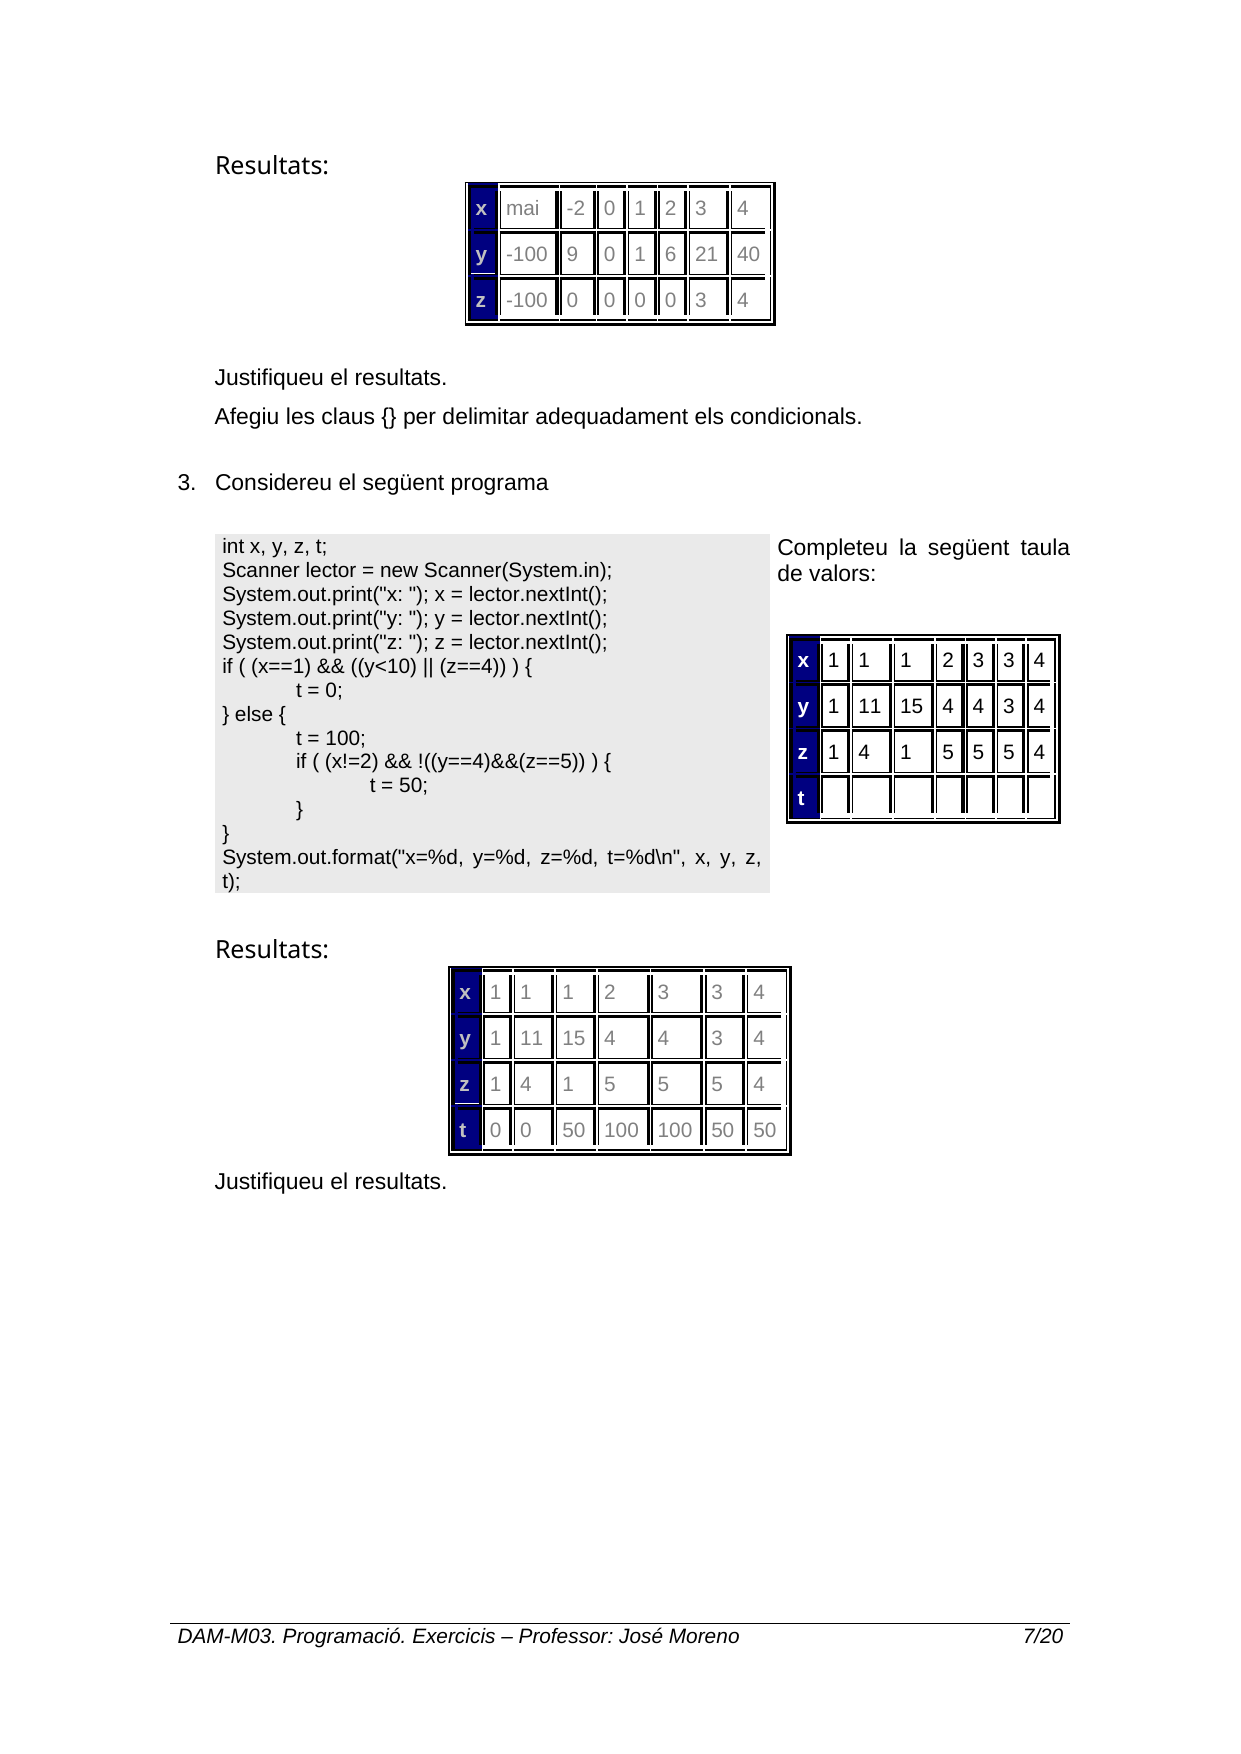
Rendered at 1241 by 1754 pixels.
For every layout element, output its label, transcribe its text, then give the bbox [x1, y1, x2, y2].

table_cell t [789, 772, 820, 818]
table_cell 0 [482, 1104, 512, 1149]
table_cell 50 [554, 1104, 596, 1149]
table_header mai [498, 183, 558, 228]
table_cell y [451, 1012, 482, 1058]
table_cell 1 [485, 1018, 509, 1058]
table_cell 5 [653, 1064, 700, 1103]
table_cell 4 [745, 1058, 789, 1103]
text Justifiqueu el resultats. [177, 1168, 1063, 1194]
table_cell z [451, 1058, 482, 1103]
table_cell 5 [707, 1064, 742, 1103]
table_cell 4 [853, 732, 889, 772]
table_cell z [468, 274, 498, 319]
table_cell 1 [557, 1064, 593, 1103]
table_cell [1025, 772, 1057, 818]
table_header 2 [596, 968, 650, 1012]
table_header 1 [820, 636, 850, 680]
table_cell 5 [998, 732, 1022, 772]
table_cell 4 [1025, 680, 1057, 726]
table_cell 11 [853, 686, 889, 726]
table_header 1 [626, 183, 657, 228]
table_cell 0 [559, 274, 596, 319]
table_cell 0 [599, 234, 623, 273]
table_cell z [789, 726, 820, 772]
table_header 0 [596, 183, 626, 228]
table_cell 6 [660, 234, 684, 273]
table_cell 5 [968, 732, 992, 772]
table_cell 0 [657, 274, 687, 319]
table_cell [965, 772, 995, 818]
table_cell 4 [1025, 726, 1057, 772]
table_cell y [468, 228, 498, 273]
table_cell 1 [823, 732, 847, 772]
table_cell [850, 772, 892, 818]
table_header -2 [559, 183, 596, 228]
table_cell t [451, 1104, 482, 1149]
table_cell [995, 772, 1025, 818]
table_cell 3 [707, 1018, 742, 1058]
table_header 3 [995, 636, 1025, 680]
table_header 4 [729, 183, 773, 228]
table_header 1 [554, 968, 596, 1012]
table_cell 5 [599, 1064, 647, 1103]
table_header 3 [965, 636, 995, 680]
table_cell 50 [745, 1104, 789, 1149]
table_cell -100 [498, 274, 558, 319]
table_header 4 [745, 968, 789, 1012]
table_cell -100 [501, 234, 555, 273]
table_cell 0 [596, 274, 626, 319]
table_header x [455, 972, 482, 1012]
list Considereu el següent programa [177, 468, 1063, 495]
table_cell y [789, 680, 820, 726]
text Resultats: [215, 932, 1063, 966]
table_cell 15 [895, 686, 931, 726]
table_cell 5 [937, 732, 961, 772]
text Afegiu les claus {} per delimitar adequadament els condicionals. [177, 403, 1063, 429]
table_cell 0 [512, 1104, 554, 1149]
table_cell 1 [485, 1064, 509, 1103]
table_cell 1 [895, 732, 931, 772]
table_header 3 [703, 968, 745, 1012]
table_header int x, y, z, t; Scanner lector = new Scanner(System.in); System.out.print("x: "); x = lector.nextInt(); System.out.print("y: "); y = lector.nextInt(); System.out.print("z: "); z = lector.nextInt(); if ( (x==1) && ((y<10) || (z==4)) ) { t = 0; } else { t = 100; if ( (x!=2) && !((y==4)&&(z==5)) ) { t = 50; } } System.out.format("x=%d, y=%d, z=%d, t=%d\n", x, y, z, t); [215, 534, 770, 893]
table_cell 3 [998, 686, 1022, 726]
table_cell 100 [596, 1104, 650, 1149]
table_cell [892, 772, 934, 818]
table_cell 100 [650, 1104, 703, 1149]
table_cell 21 [690, 234, 726, 273]
table_header 1 [512, 968, 554, 1012]
table_cell 4 [729, 274, 773, 319]
table_header Completeu la següent taula de valors: [770, 534, 1077, 893]
table_cell 3 [687, 274, 729, 319]
table_header 2 [657, 183, 687, 228]
table_header x [793, 641, 820, 680]
table_header 3 [687, 183, 729, 228]
table_cell 40 [729, 228, 773, 273]
table_cell 50 [703, 1104, 745, 1149]
table_cell [820, 772, 850, 818]
table_cell 1 [823, 686, 847, 726]
table_cell 15 [557, 1018, 593, 1058]
table_header 1 [850, 636, 892, 680]
table_cell 4 [653, 1018, 700, 1058]
table_header 1 [482, 968, 512, 1012]
table_cell 4 [515, 1064, 551, 1103]
table_cell 4 [968, 686, 992, 726]
table_cell 9 [562, 234, 593, 273]
table_cell 4 [745, 1012, 789, 1058]
text Resultats: [215, 148, 1063, 182]
table_header 4 [1025, 636, 1057, 680]
table_cell 4 [937, 686, 961, 726]
table_header 3 [650, 968, 703, 1012]
text Justifiqueu el resultats. [177, 364, 1063, 391]
table_cell 4 [599, 1018, 647, 1058]
table_cell 0 [626, 274, 657, 319]
table_header 1 [892, 636, 934, 680]
table_header 2 [934, 636, 964, 680]
table_cell 1 [629, 234, 654, 273]
table_cell [934, 772, 964, 818]
table_cell 11 [515, 1018, 551, 1058]
table_header x [471, 188, 498, 228]
